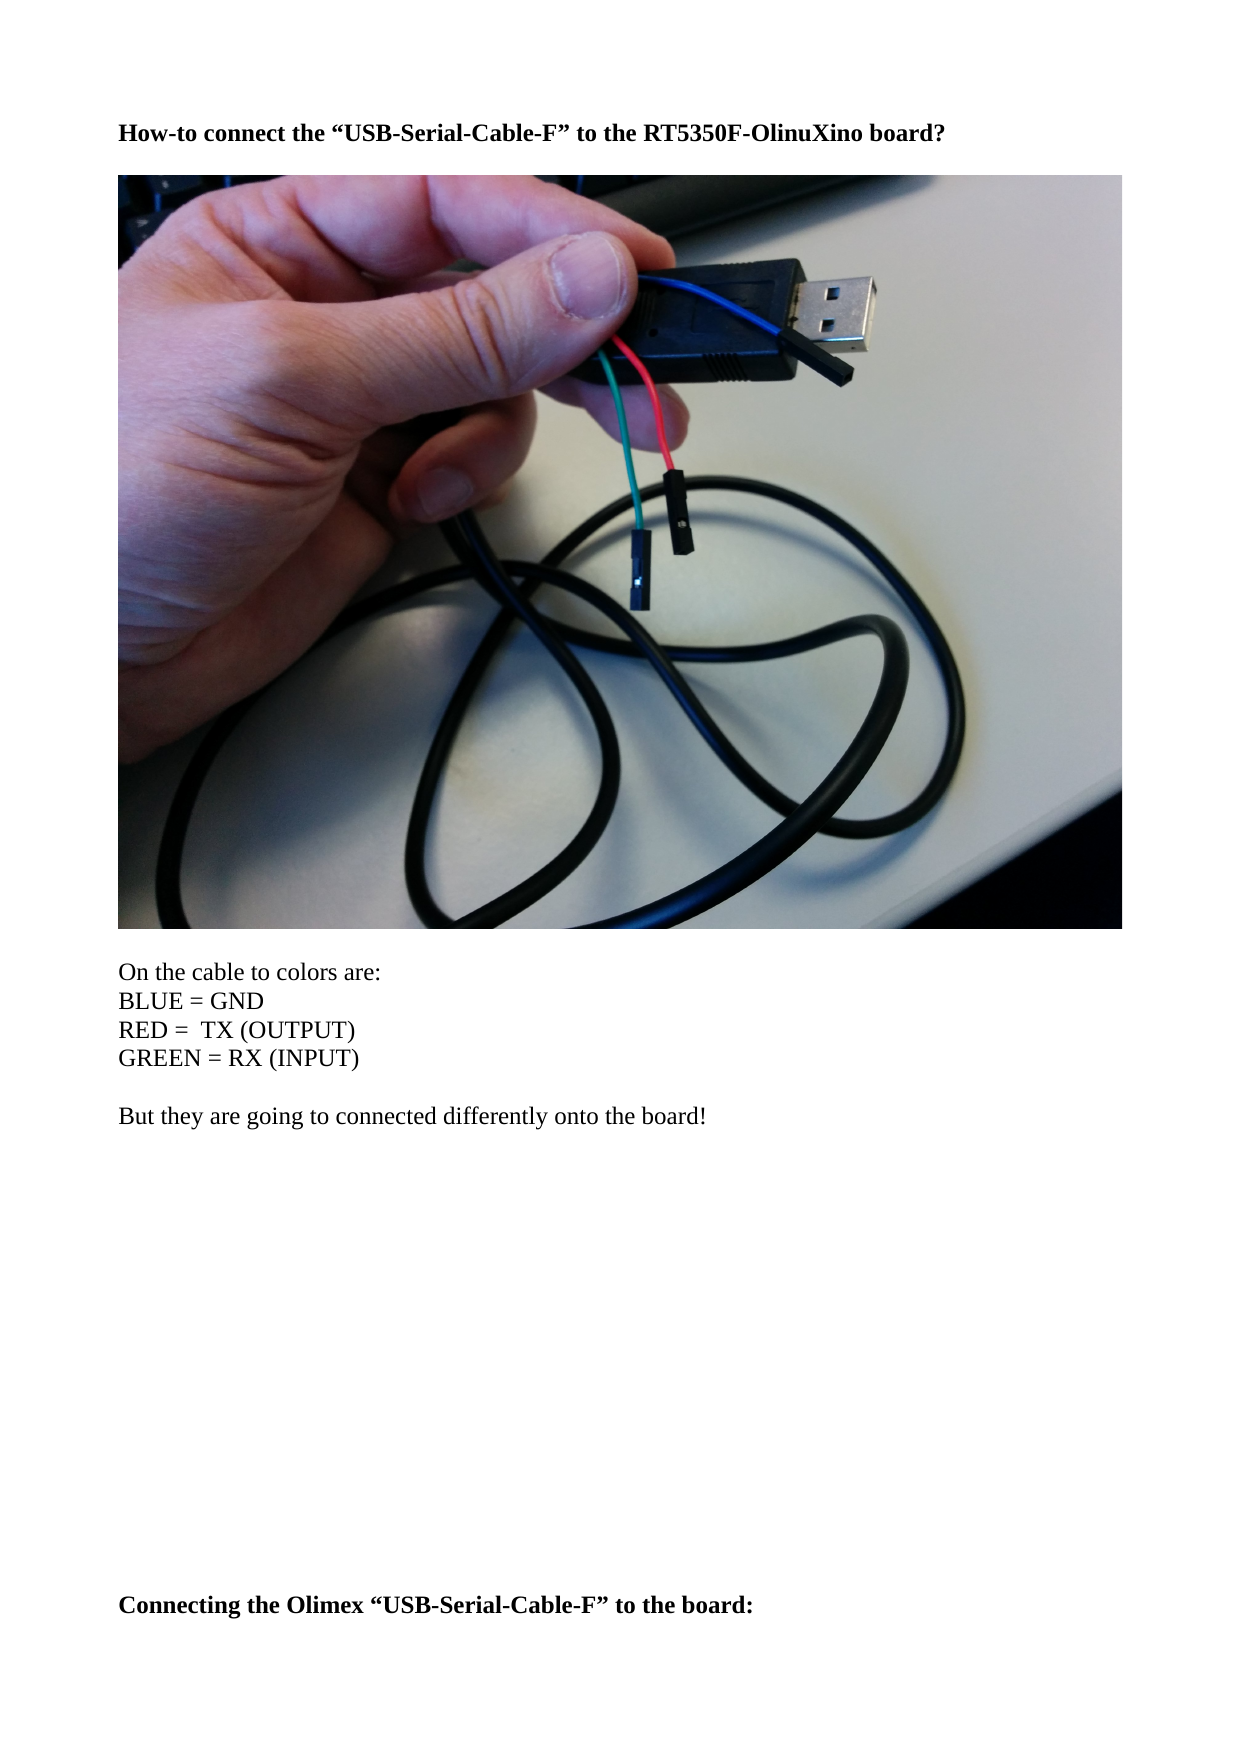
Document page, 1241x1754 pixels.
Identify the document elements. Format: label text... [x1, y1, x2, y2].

text RED = TX (OUTPUT) [118, 1015, 1122, 1043]
text GREEN = RX (INPUT) [118, 1043, 1122, 1072]
text Connecting the Olimex “USB-Serial-Cable-F” to the board: [118, 1590, 1122, 1618]
picture [118, 175, 1123, 929]
text But they are going to connected differently onto the board! [118, 1101, 1122, 1130]
text On the cable to colors are: BLUE = GND [118, 957, 1122, 1015]
text How-to connect the “USB-Serial-Cable-F” to the RT5350F-OlinuXino board? [118, 118, 1122, 147]
